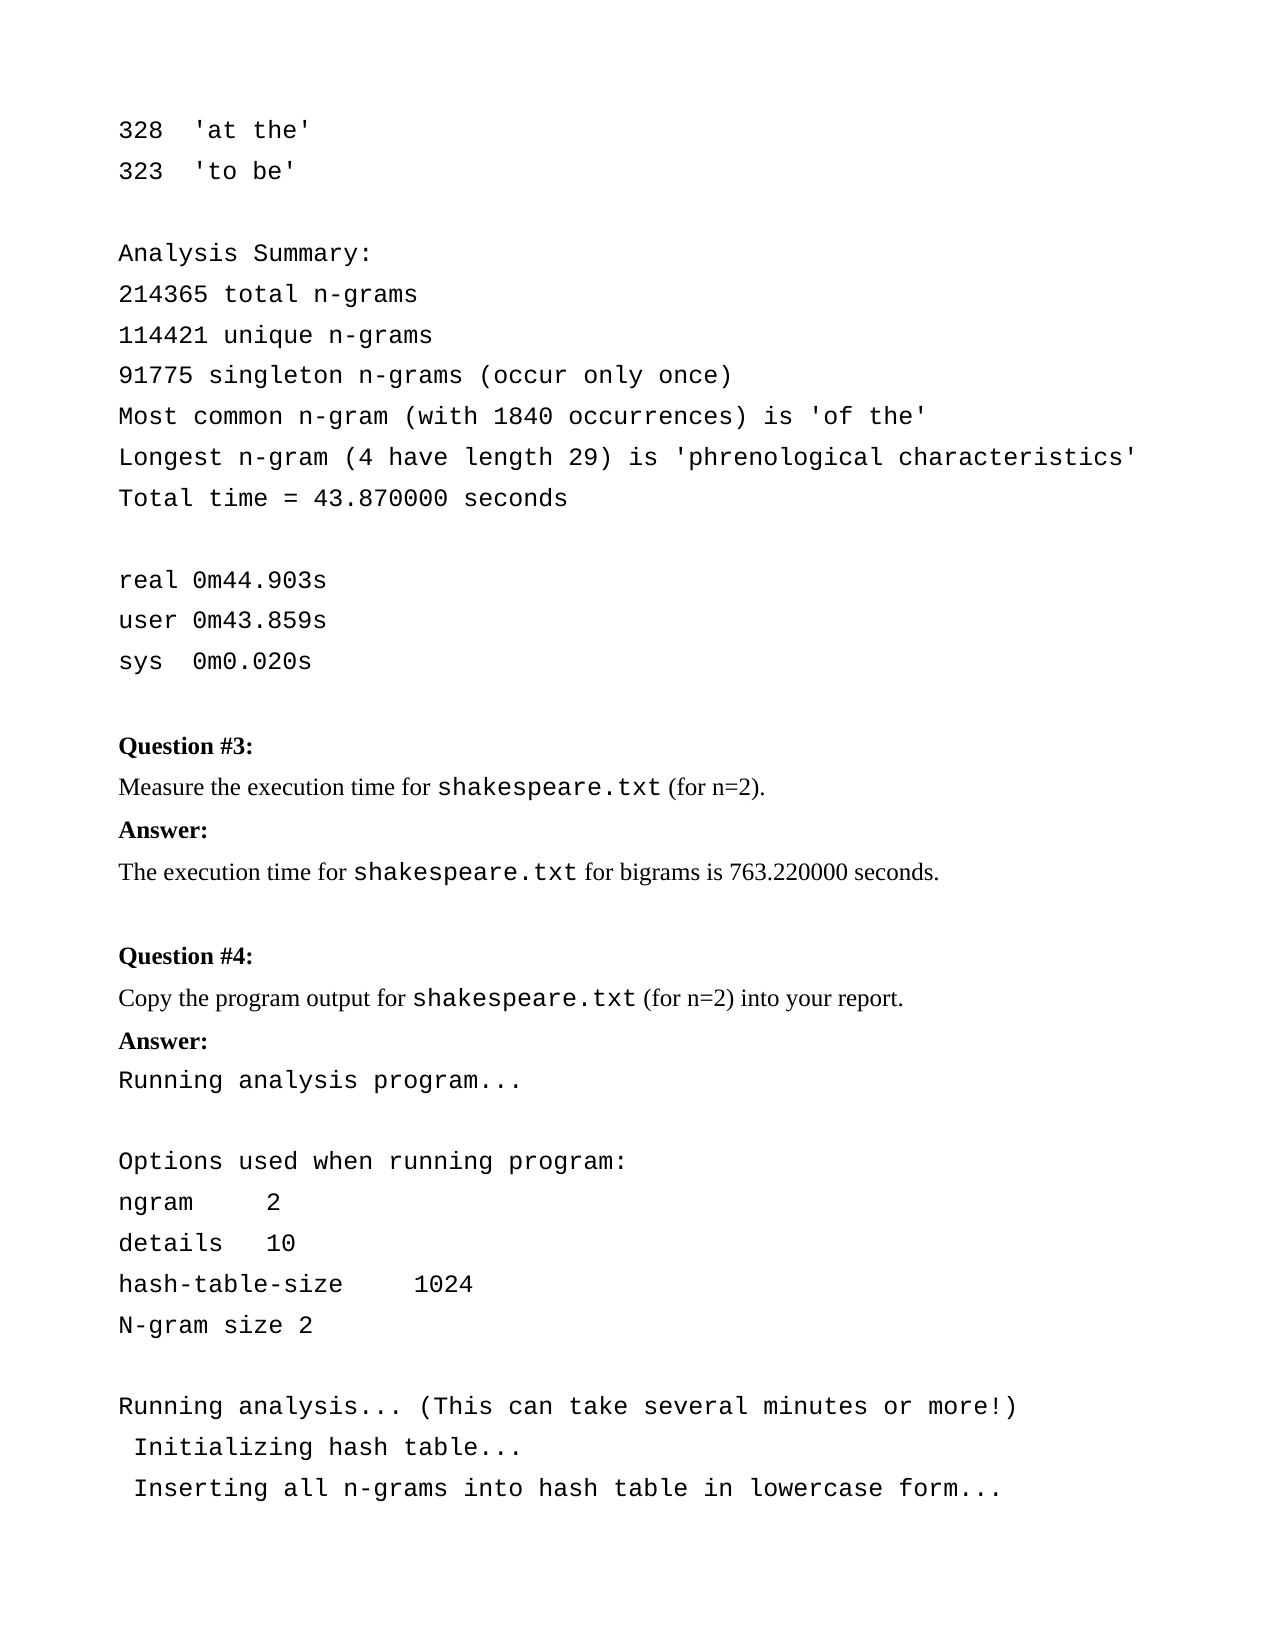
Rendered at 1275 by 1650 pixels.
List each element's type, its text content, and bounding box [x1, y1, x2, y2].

text 323 'to be' [118, 159, 1157, 187]
text user 0m43.859s [118, 608, 1157, 636]
text Question #4: [118, 941, 1157, 970]
text Copy the program output for shakespeare.txt (for n=2) into your report. [118, 983, 1157, 1013]
text Question #3: [118, 731, 1157, 760]
text 114421 unique n-grams [118, 322, 1157, 351]
text Answer: [118, 1026, 1157, 1055]
text Total time = 43.870000 seconds [118, 486, 1157, 514]
text N-gram size 2 [118, 1312, 1157, 1341]
text real 0m44.903s [118, 567, 1157, 596]
text 214365 total n-grams [118, 281, 1157, 310]
text Options used when running program: [118, 1149, 1157, 1177]
text Answer: [118, 816, 1157, 844]
text Analysis Summary: [118, 241, 1157, 269]
text 328 'at the' [118, 118, 1157, 146]
text Most common n-gram (with 1840 occurrences) is 'of the' [118, 404, 1157, 432]
text The execution time for shakespeare.txt for bigrams is 763.220000 seconds. [118, 857, 1157, 888]
text ngram 2 [118, 1190, 1157, 1218]
text sys 0m0.020s [118, 649, 1157, 677]
text hash-table-size 1024 [118, 1271, 1157, 1300]
text details 10 [118, 1231, 1157, 1259]
text Measure the execution time for shakespeare.txt (for n=2). [118, 772, 1157, 803]
text Inserting all n-grams into hash table in lowercase form... [118, 1476, 1157, 1504]
text Running analysis program... [118, 1067, 1157, 1096]
text 91775 singleton n-grams (occur only once) [118, 363, 1157, 391]
text Initializing hash table... [118, 1435, 1157, 1463]
text Running analysis... (This can take several minutes or more!) [118, 1394, 1157, 1422]
text Longest n-gram (4 have length 29) is 'phrenological characteristics' [118, 445, 1157, 473]
